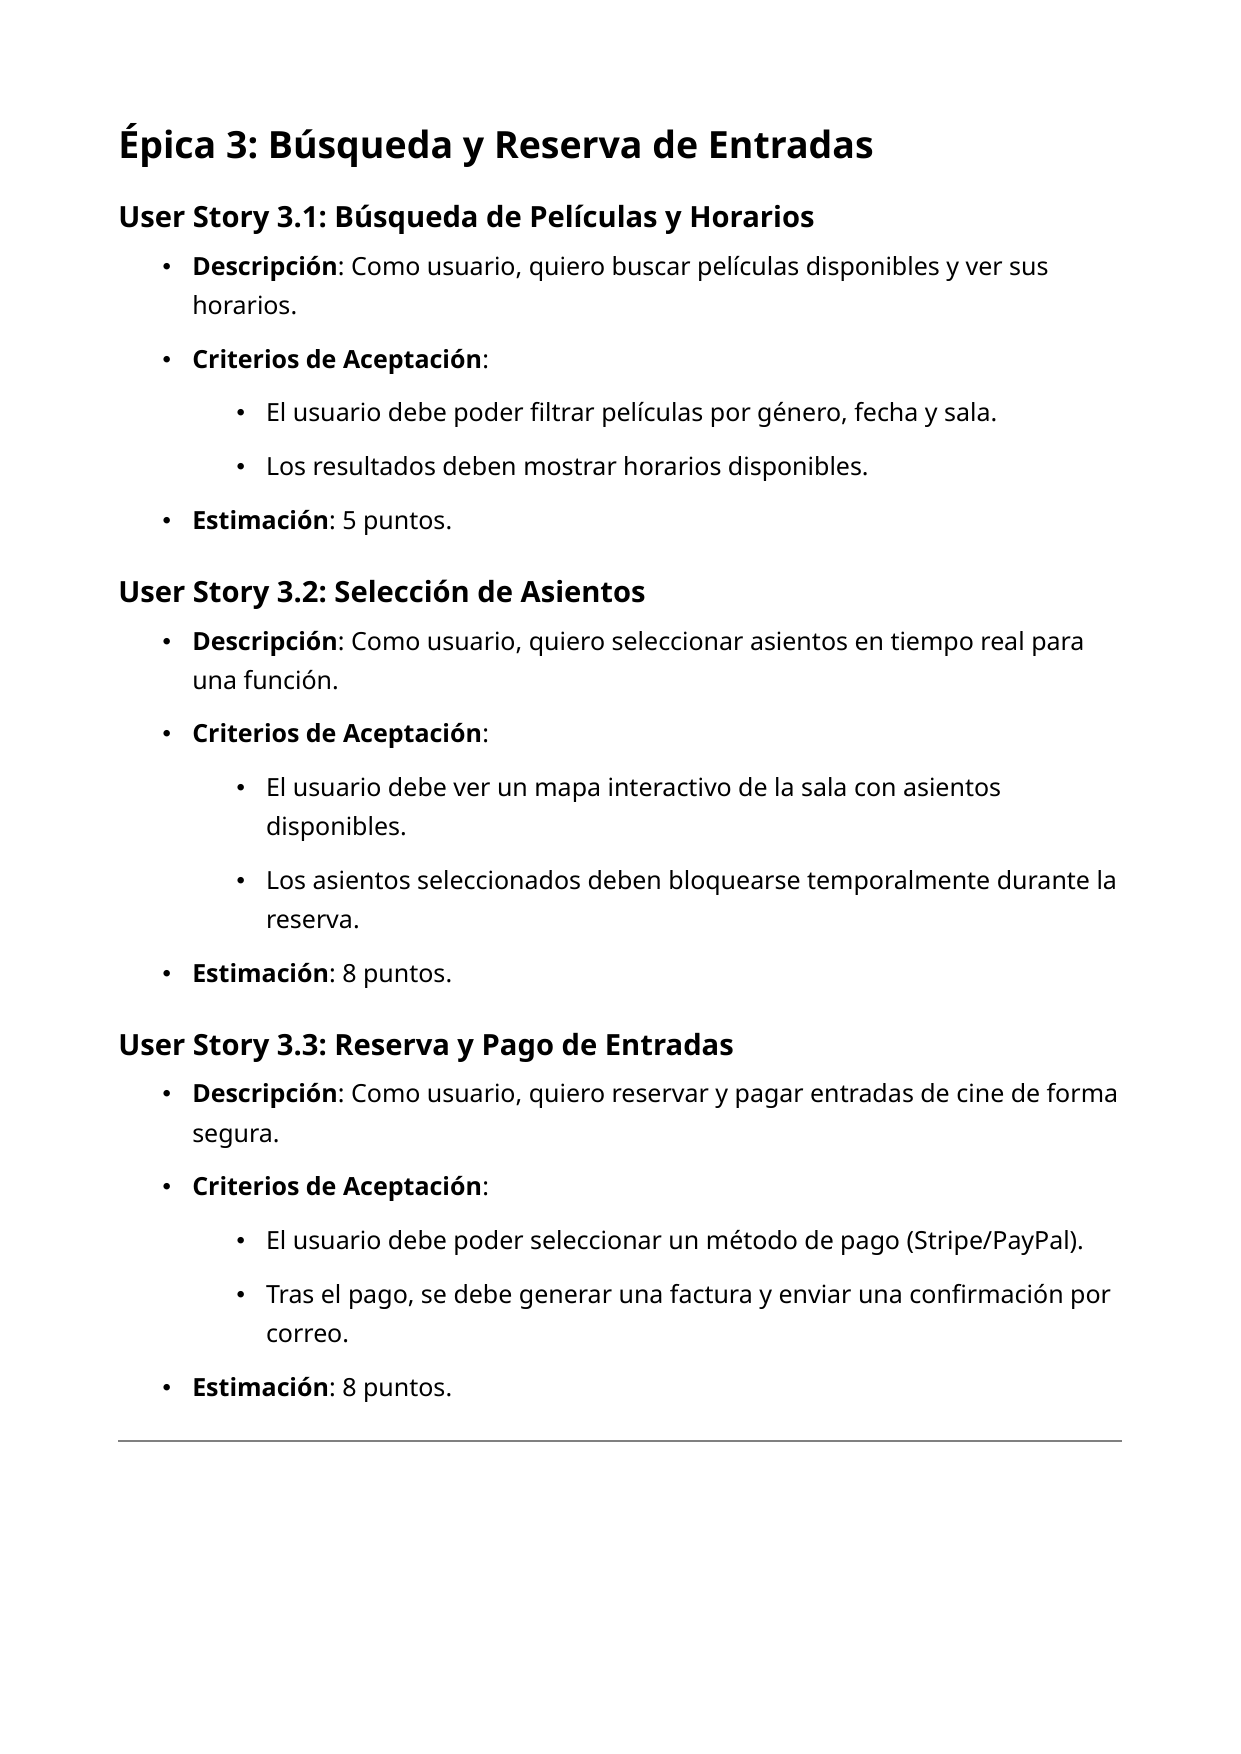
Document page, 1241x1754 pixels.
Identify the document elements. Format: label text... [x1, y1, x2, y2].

list Estimación: 8 puntos. [162, 1369, 1122, 1403]
list Estimación: 5 puntos. [162, 503, 1122, 537]
subtitle User Story 3.3: Reserva y Pago de Entradas [118, 1024, 1122, 1064]
list Los resultados deben mostrar horarios disponibles. [236, 449, 1122, 483]
list Tras el pago, se debe generar una factura y enviar una confirmación por correo. [236, 1277, 1122, 1350]
list El usuario debe poder seleccionar un método de pago (Stripe/PayPal). [236, 1223, 1122, 1257]
subtitle User Story 3.2: Selección de Asientos [118, 571, 1122, 611]
list Los asientos seleccionados deben bloquearse temporalmente durante la reserva. [236, 863, 1122, 936]
list El usuario debe ver un mapa interactivo de la sala con asientos disponibles. [236, 770, 1122, 843]
list Descripción: Como usuario, quiero buscar películas disponibles y ver sus horarios. [162, 248, 1122, 322]
subtitle Épica 3: Búsqueda y Reserva de Entradas [118, 118, 1122, 169]
list Estimación: 8 puntos. [162, 956, 1122, 990]
subtitle User Story 3.1: Búsqueda de Películas y Horarios [118, 196, 1122, 236]
list Descripción: Como usuario, quiero seleccionar asientos en tiempo real para una función. [162, 623, 1122, 696]
list Criterios de Aceptación: [162, 716, 1122, 750]
list Criterios de Aceptación: [162, 1169, 1122, 1203]
list El usuario debe poder filtrar películas por género, fecha y sala. [236, 395, 1122, 429]
list Criterios de Aceptación: [162, 341, 1122, 375]
list Descripción: Como usuario, quiero reservar y pagar entradas de cine de forma segura. [162, 1076, 1122, 1149]
